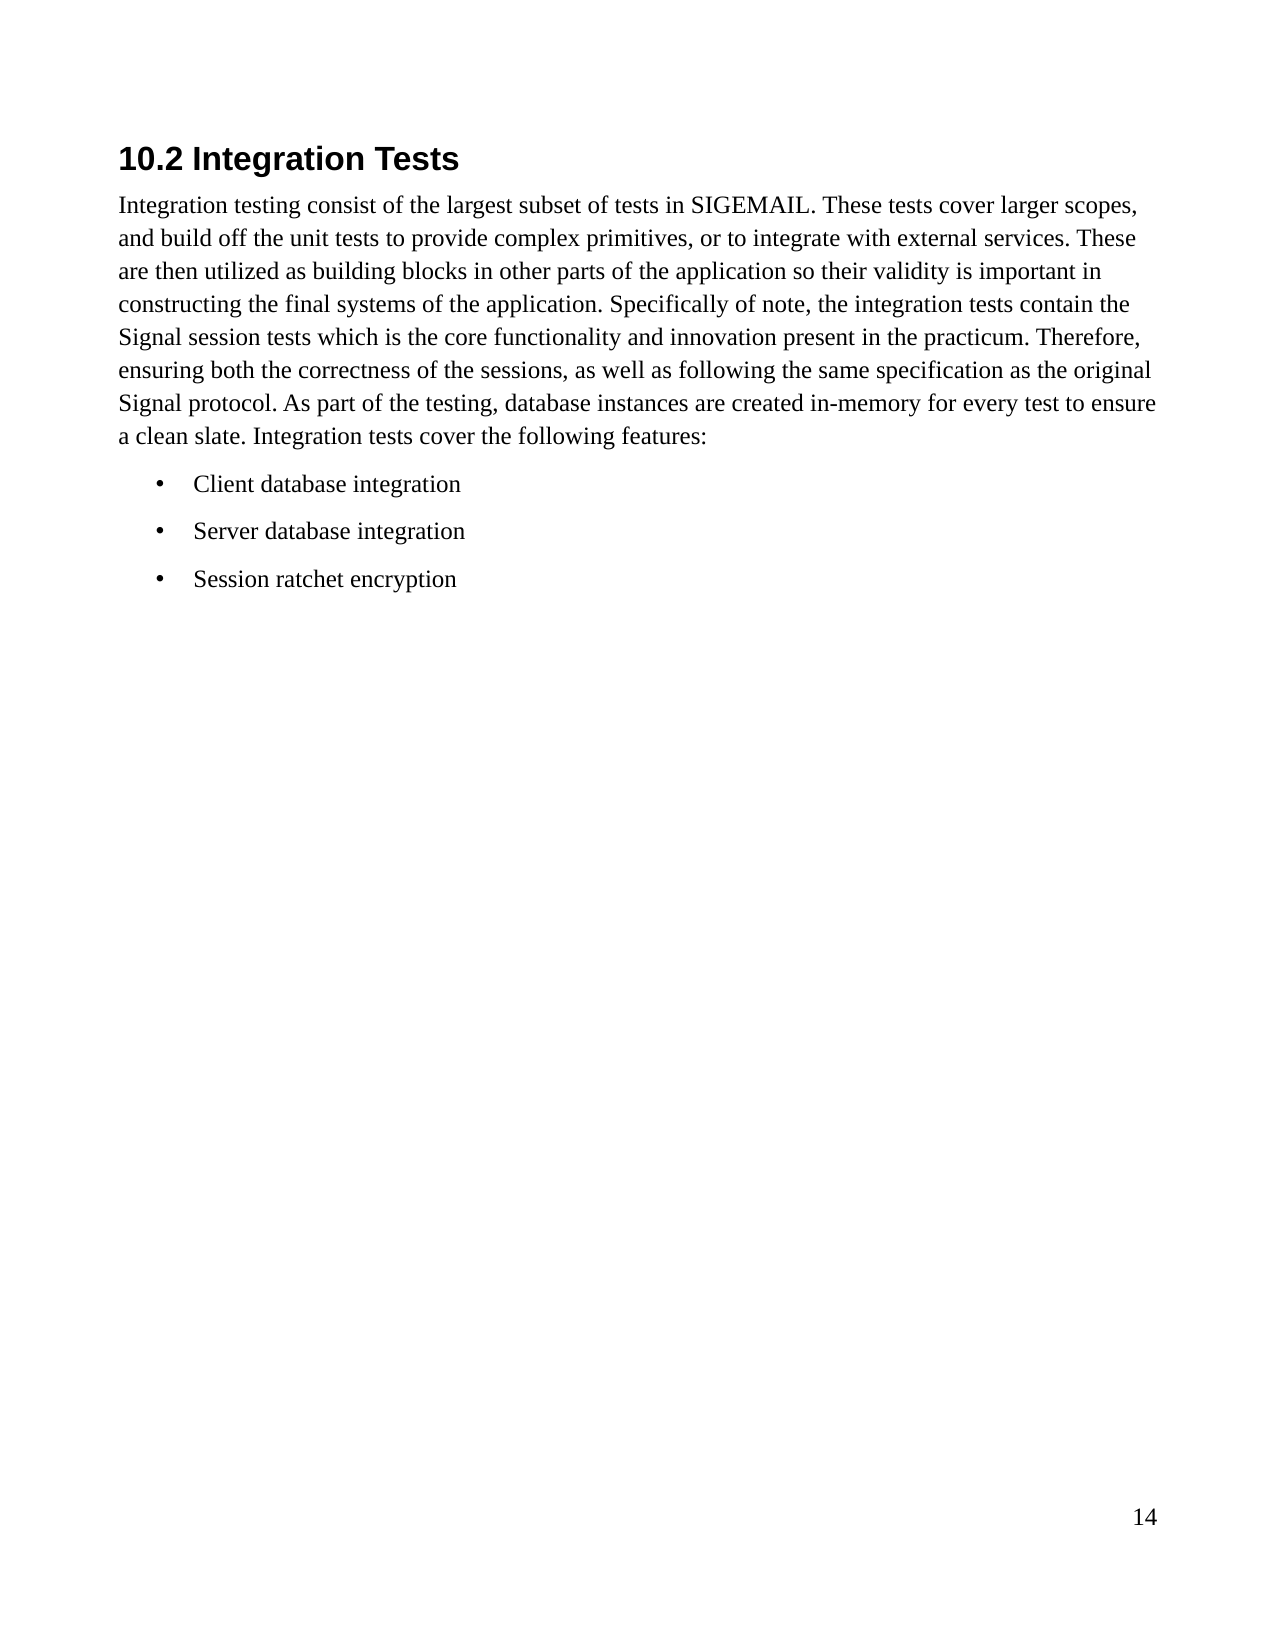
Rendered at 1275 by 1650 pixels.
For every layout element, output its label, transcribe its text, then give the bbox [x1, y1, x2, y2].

subtitle Integration Tests [118, 139, 1157, 178]
list Server database integration [156, 516, 1157, 545]
list Client database integration [156, 469, 1157, 498]
text Integration testing consist of the largest subset of tests in SIGEMAIL. These tests cover larger scopes, and build off the unit tests to provide complex primitives, or to integrate with external services. These are then utilized as building blocks in other parts of the application so their validity is important in constructing the final systems of the application. Specifically of note, the integration tests contain the Signal session tests which is the core functionality and innovation present in the practicum. Therefore, ensuring both the correctness of the sessions, as well as following the same specification as the original Signal protocol. As part of the testing, database instances are created in-memory for every test to ensure a clean slate. Integration tests cover the following features: [118, 190, 1157, 450]
list Session ratchet encryption [156, 564, 1157, 593]
